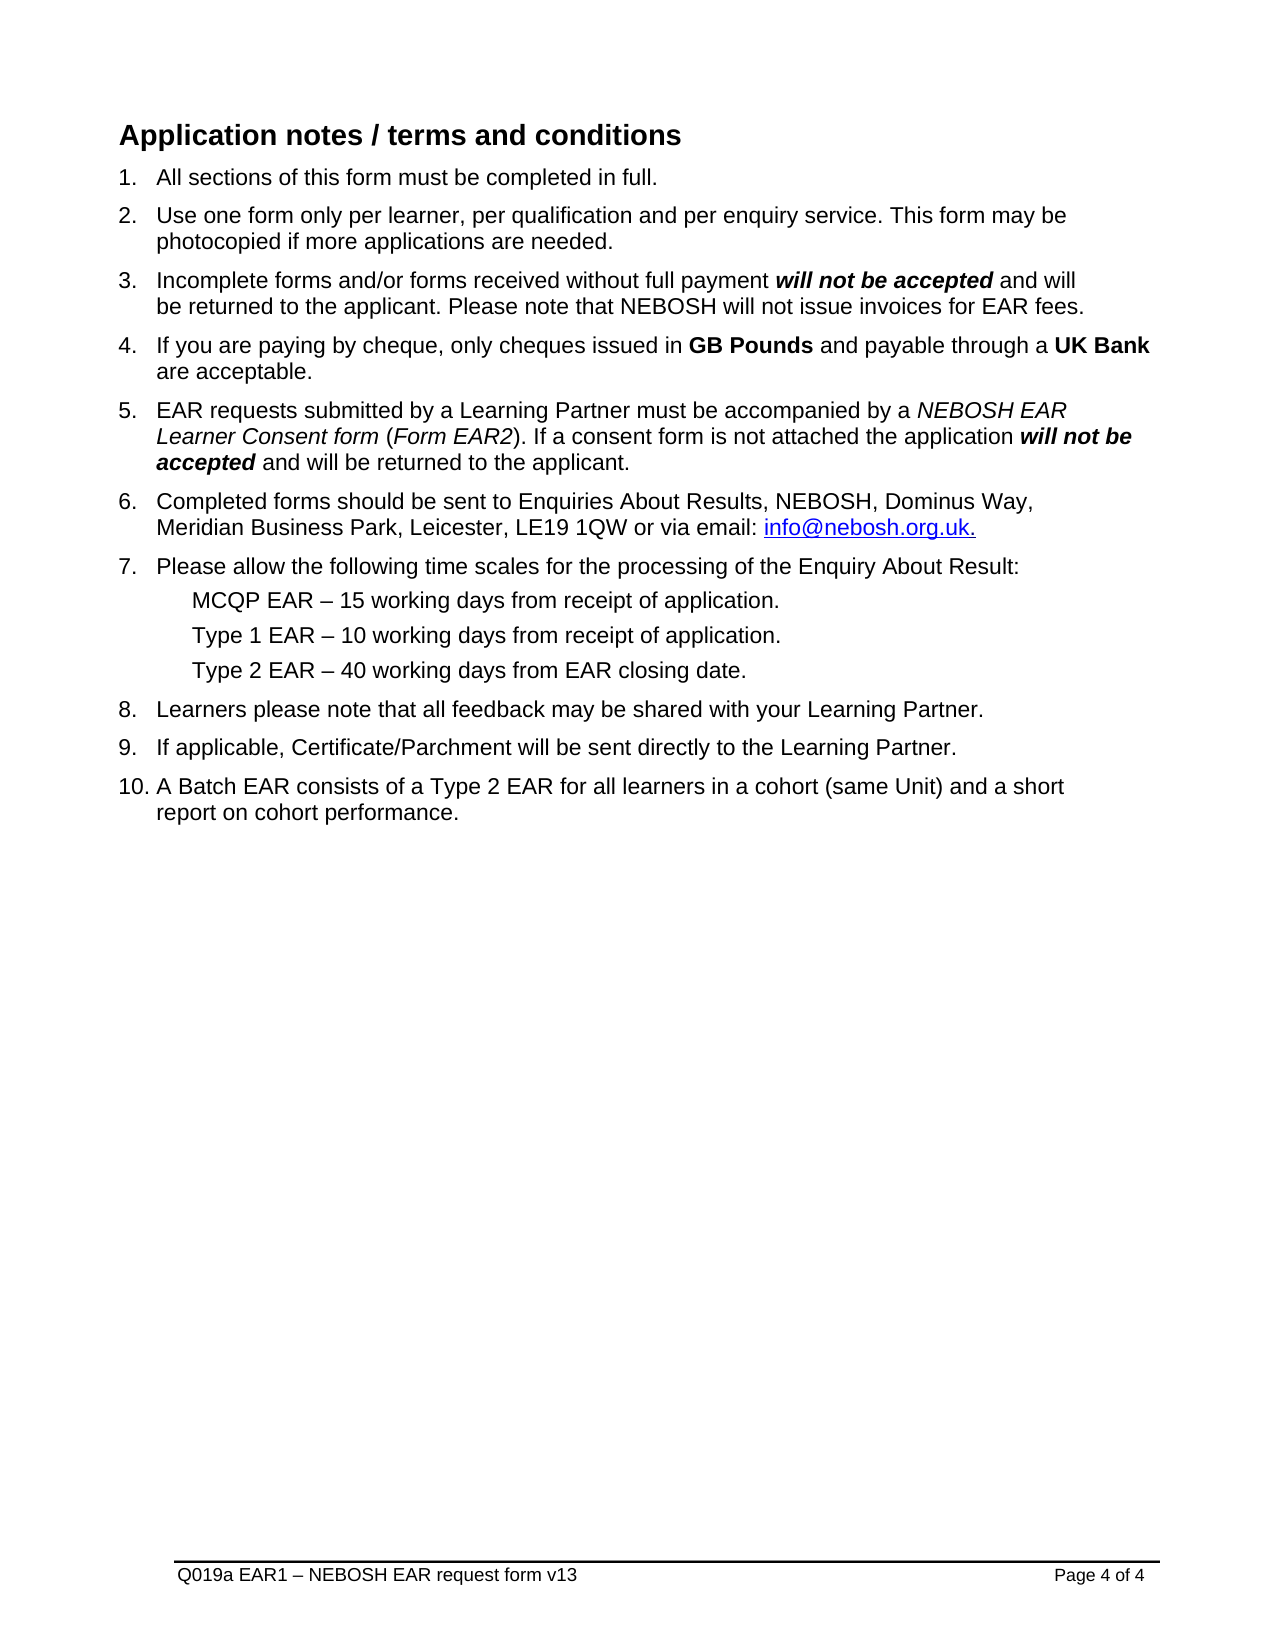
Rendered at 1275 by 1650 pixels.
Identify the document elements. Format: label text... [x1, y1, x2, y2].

list If you are paying by cheque, only cheques issued in GB Pounds and payable through a UK Bank are acceptable. [118, 333, 1150, 384]
list MCQP EAR – 15 working days from receipt of application. [154, 587, 1152, 614]
list A Batch EAR consists of a Type 2 EAR for all learners in a cohort (same Unit) and a short report on cohort performance. [118, 774, 1129, 825]
list EAR requests submitted by a Learning Partner must be accompanied by a NEBOSH EAR Learner Consent form (Form EAR2). If a consent form is not attached the application will not be accepted and will be returned to the applicant. [118, 398, 1152, 475]
list All sections of this form must be completed in full. [118, 164, 1152, 190]
list If applicable, Certificate/Parchment will be sent directly to the Learning Partner. [118, 734, 1152, 761]
list Incomplete forms and/or forms received without full payment will not be accepted and will be returned to the applicant. Please note that NEBOSH will not issue invoices for EAR fees. [118, 268, 1106, 319]
list Please allow the following time scales for the processing of the Enquiry About Result: [118, 553, 1152, 579]
text Q019a EAR1 – NEBOSH EAR request form v13 Page 4 of 4 [177, 1564, 1152, 1585]
list Type 1 EAR – 10 working days from receipt of application. [154, 622, 1152, 648]
list Use one form only per learner, per qualification and per enquiry service. This form may be photocopied if more applications are needed. [118, 203, 1073, 255]
list Type 2 EAR – 40 working days from EAR closing date. [154, 657, 1152, 683]
list Completed forms should be sent to Enquiries About Results, NEBOSH, Dominus Way, Meridian Business Park, Leicester, LE19 1QW or via email: info@nebosh.org.uk. [118, 489, 1127, 540]
text Application notes / terms and conditions [119, 117, 1152, 151]
list Learners please note that all feedback may be shared with your Learning Partner. [118, 696, 1152, 722]
